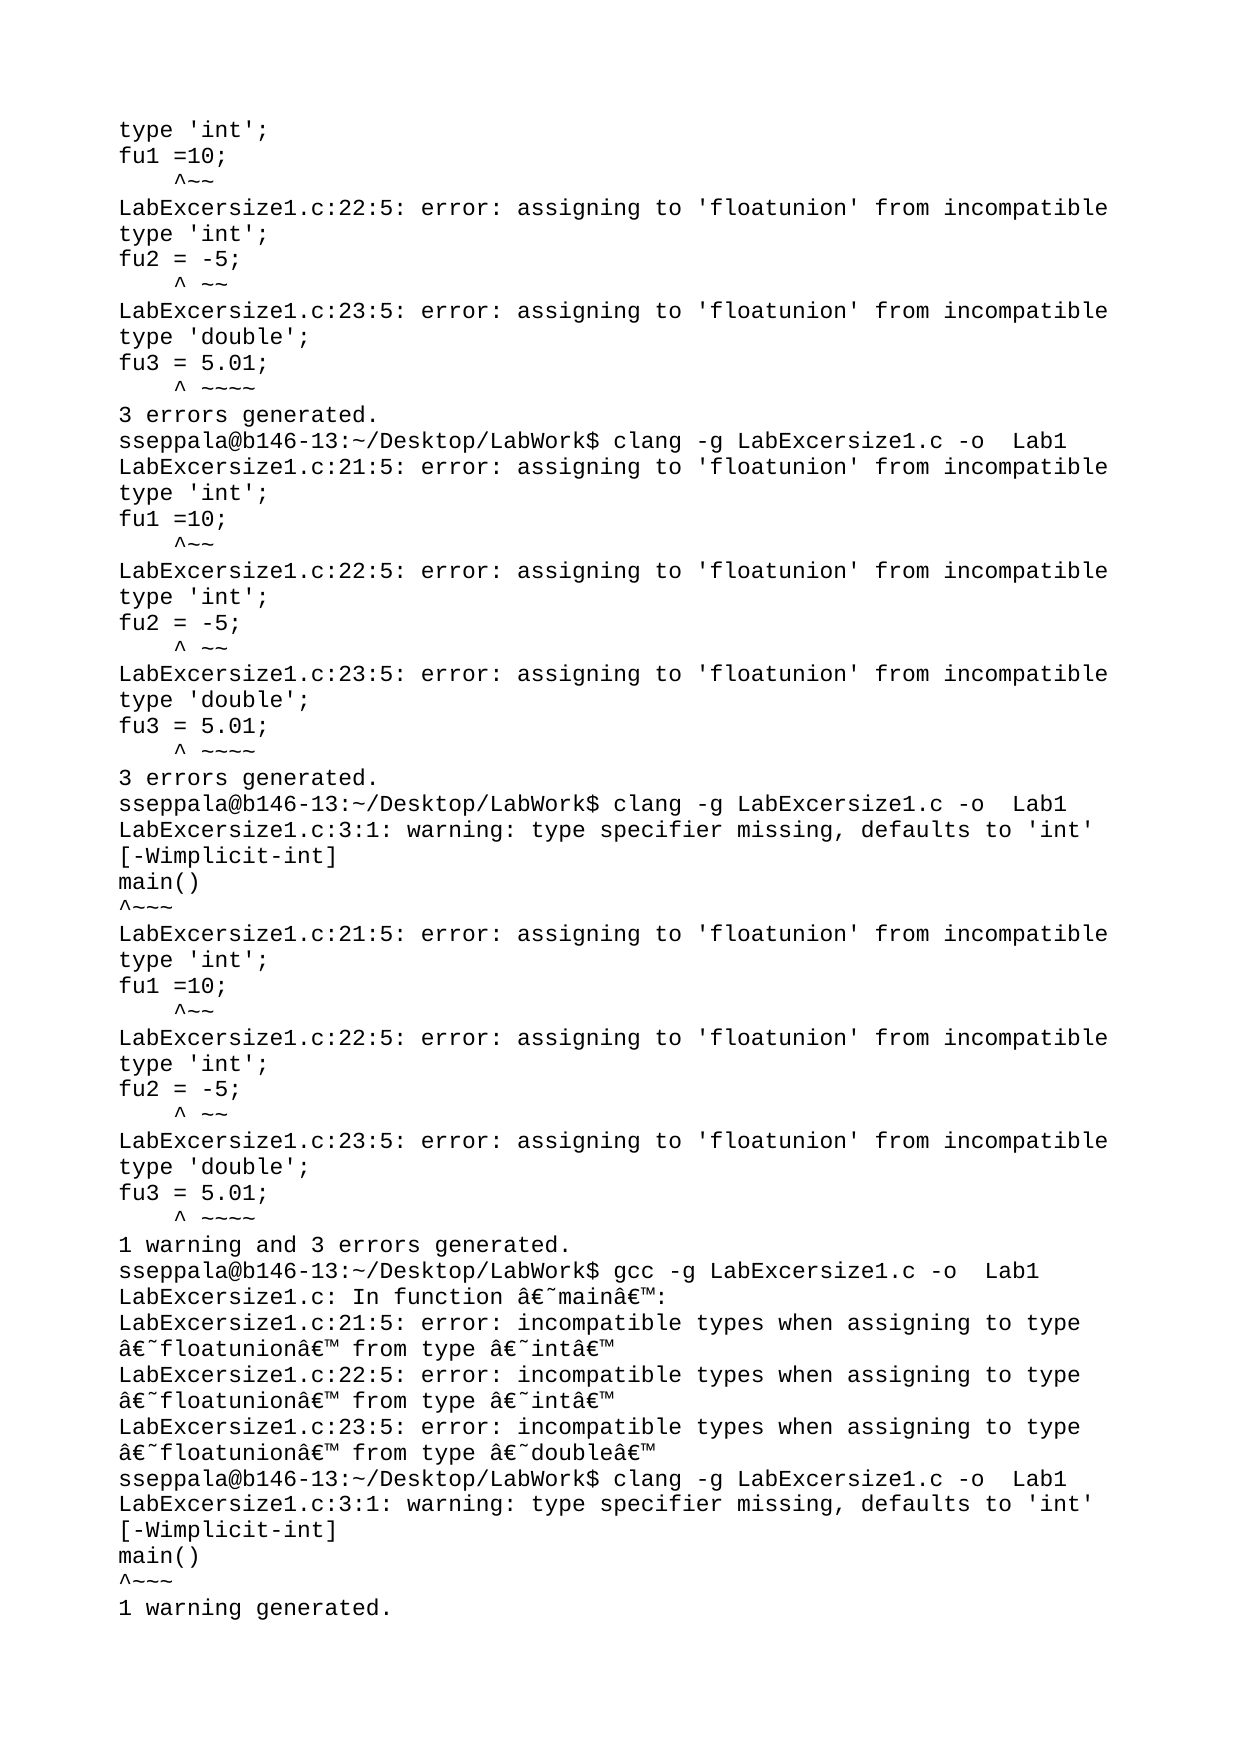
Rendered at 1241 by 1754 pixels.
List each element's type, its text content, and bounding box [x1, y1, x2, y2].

text ^ ~~ [118, 1104, 1122, 1130]
text fu3 = 5.01; [118, 352, 1122, 377]
text LabExcersize1.c:23:5: error: assigning to 'floatunion' from incompatible type 'double'; [118, 1130, 1122, 1182]
text ^~~ [118, 170, 1122, 196]
text LabExcersize1.c:23:5: error: assigning to 'floatunion' from incompatible type 'double'; [118, 300, 1122, 352]
text 3 errors generated. [118, 403, 1122, 429]
text fu1 =10; [118, 507, 1122, 533]
text sseppala@b146-13:~/Desktop/LabWork$ clang -g LabExcersize1.c -o Lab1 [118, 1467, 1122, 1493]
text type 'int'; [118, 118, 1122, 144]
text sseppala@b146-13:~/Desktop/LabWork$ clang -g LabExcersize1.c -o Lab1 [118, 792, 1122, 818]
text LabExcersize1.c:21:5: error: assigning to 'floatunion' from incompatible type 'int'; [118, 455, 1122, 507]
text ^~~~ [118, 1571, 1122, 1597]
text LabExcersize1.c:3:1: warning: type specifier missing, defaults to 'int' [-Wimplicit-int] [118, 818, 1122, 870]
text ^~~ [118, 533, 1122, 559]
text LabExcersize1.c:23:5: error: assigning to 'floatunion' from incompatible type 'double'; [118, 663, 1122, 715]
text fu2 = -5; [118, 1078, 1122, 1104]
text sseppala@b146-13:~/Desktop/LabWork$ clang -g LabExcersize1.c -o Lab1 [118, 429, 1122, 455]
text ^~~ [118, 1000, 1122, 1026]
text 1 warning and 3 errors generated. [118, 1233, 1122, 1259]
text LabExcersize1.c:21:5: error: incompatible types when assigning to type â€˜floatunionâ€™ from type â€˜intâ€™ [118, 1311, 1122, 1363]
text ^ ~~ [118, 637, 1122, 663]
text LabExcersize1.c:22:5: error: assigning to 'floatunion' from incompatible type 'int'; [118, 1026, 1122, 1078]
text fu1 =10; [118, 974, 1122, 1000]
text ^ ~~~~ [118, 1207, 1122, 1233]
text LabExcersize1.c:22:5: error: assigning to 'floatunion' from incompatible type 'int'; [118, 559, 1122, 611]
text ^ ~~ [118, 274, 1122, 300]
text main() [118, 1545, 1122, 1571]
text LabExcersize1.c:23:5: error: incompatible types when assigning to type â€˜floatunionâ€™ from type â€˜doubleâ€™ [118, 1415, 1122, 1467]
text LabExcersize1.c:21:5: error: assigning to 'floatunion' from incompatible type 'int'; [118, 922, 1122, 974]
text ^ ~~~~ [118, 377, 1122, 403]
text fu2 = -5; [118, 611, 1122, 637]
text fu2 = -5; [118, 248, 1122, 274]
text ^ ~~~~ [118, 741, 1122, 767]
text LabExcersize1.c:22:5: error: assigning to 'floatunion' from incompatible type 'int'; [118, 196, 1122, 248]
text 1 warning generated. [118, 1597, 1122, 1622]
text LabExcersize1.c: In function â€˜mainâ€™: [118, 1285, 1122, 1311]
text sseppala@b146-13:~/Desktop/LabWork$ gcc -g LabExcersize1.c -o Lab1 [118, 1259, 1122, 1285]
text ^~~~ [118, 896, 1122, 922]
text LabExcersize1.c:3:1: warning: type specifier missing, defaults to 'int' [-Wimplicit-int] [118, 1493, 1122, 1545]
text fu3 = 5.01; [118, 1182, 1122, 1207]
text LabExcersize1.c:22:5: error: incompatible types when assigning to type â€˜floatunionâ€™ from type â€˜intâ€™ [118, 1363, 1122, 1415]
text fu1 =10; [118, 144, 1122, 170]
text main() [118, 870, 1122, 896]
text fu3 = 5.01; [118, 715, 1122, 741]
text 3 errors generated. [118, 767, 1122, 792]
